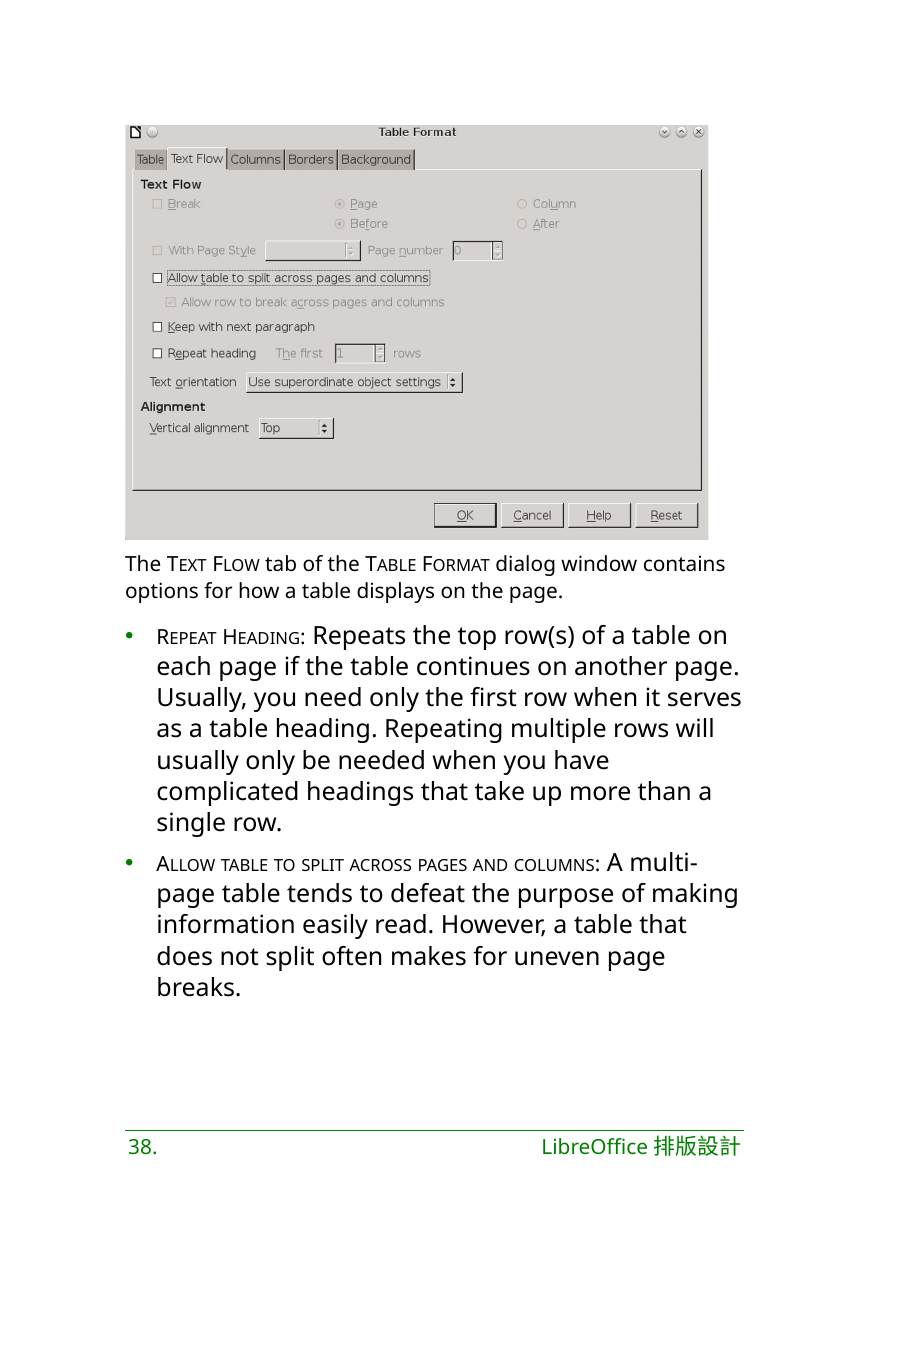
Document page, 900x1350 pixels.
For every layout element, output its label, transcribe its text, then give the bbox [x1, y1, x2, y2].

table_cell The Text Flow tab of the Table Format dialog window contains options for how a table displays on the page. [125, 541, 744, 603]
table_header [125, 125, 744, 541]
list Allow table to split across pages and columns: A multi-page table tends to defeat the purpose of making information easily read. However, a table that does not split often makes for uneven page breaks. [125, 846, 744, 1002]
picture [125, 125, 709, 540]
list Repeat Heading: Repeats the top row(s) of a table on each page if the table continues on another page. Usually, you need only the first row when it serves as a table heading. Repeating multiple rows will usually only be needed when you have complicated headings that take up more than a single row. [125, 619, 744, 838]
